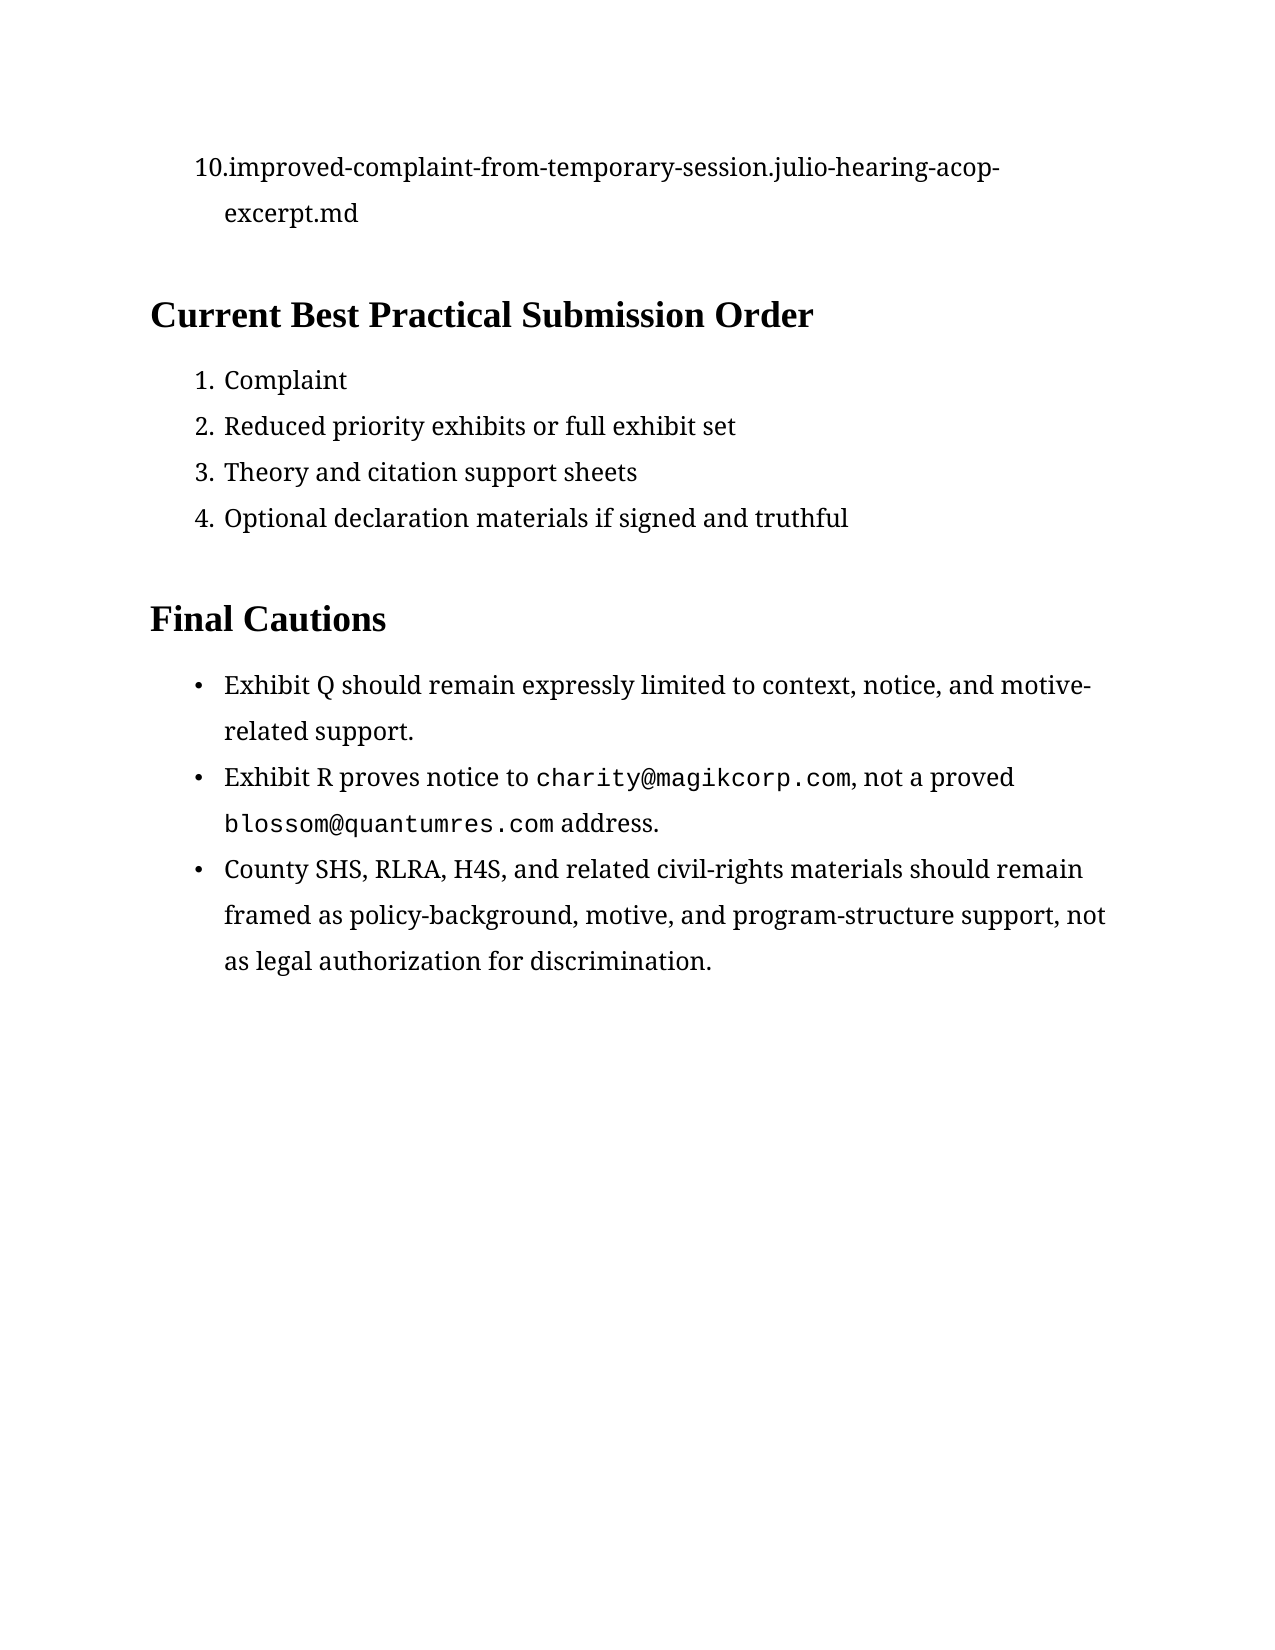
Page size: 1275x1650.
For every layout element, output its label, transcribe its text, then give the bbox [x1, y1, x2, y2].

list Reduced priority exhibits or full exhibit set [194, 409, 1125, 443]
list Exhibit R proves notice to charity@magikcorp.com, not a proved blossom@quantumres.com address. [194, 759, 1125, 840]
list Exhibit Q should remain expressly limited to context, notice, and motive-related support. [194, 667, 1125, 747]
list Optional declaration materials if signed and truthful [194, 501, 1125, 535]
list Complaint [194, 363, 1125, 397]
list County SHS, RLRA, H4S, and related civil-rights materials should remain framed as policy-background, motive, and program-structure support, not as legal authorization for discrimination. [194, 852, 1125, 978]
list Theory and citation support sheets [194, 455, 1125, 489]
list improved-complaint-from-temporary-session.julio-hearing-acop-excerpt.md [194, 150, 1125, 230]
subtitle Final Cautions [150, 597, 1125, 640]
subtitle Current Best Practical Submission Order [150, 292, 1125, 335]
